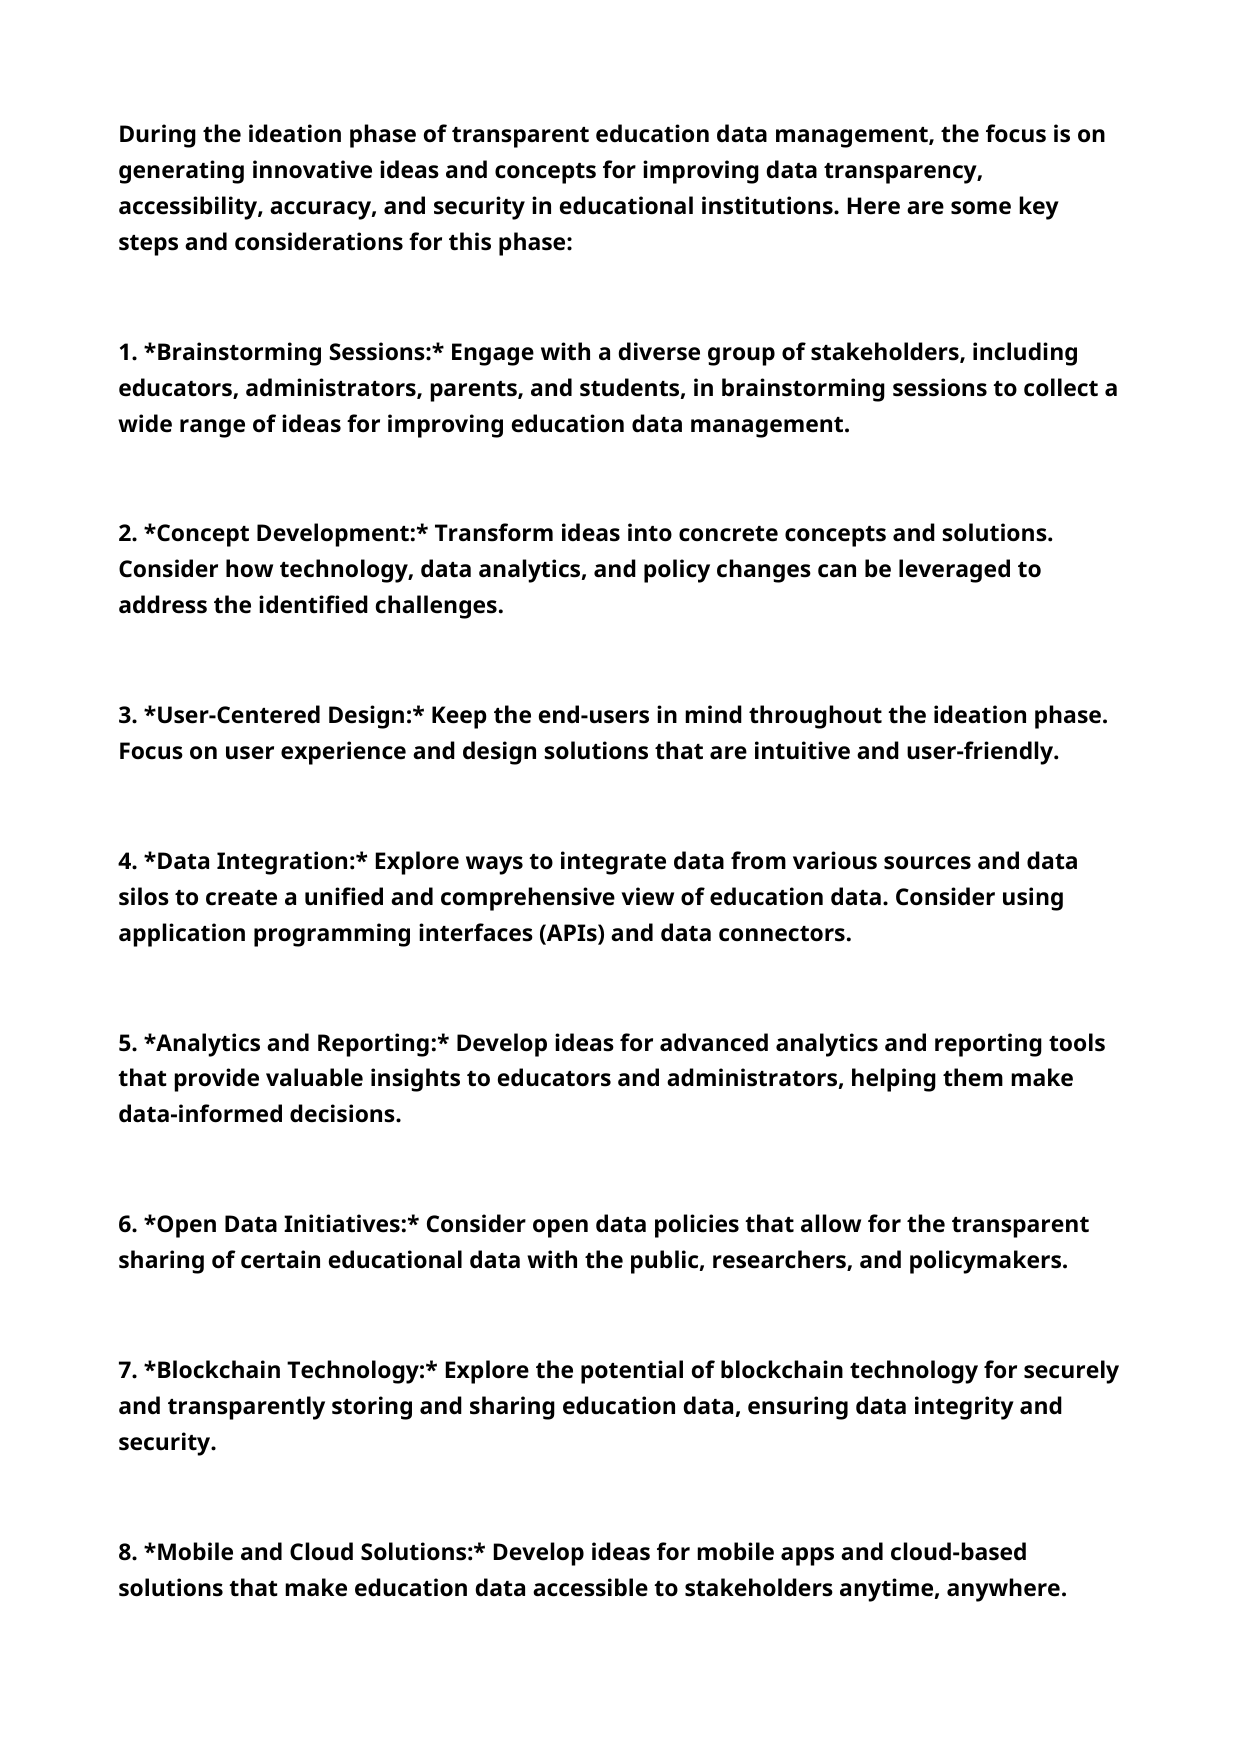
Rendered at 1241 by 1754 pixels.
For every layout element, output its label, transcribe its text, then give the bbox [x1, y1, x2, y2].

text 3. *User-Centered Design:* Keep the end-users in mind throughout the ideation phase. Focus on user experience and design solutions that are intuitive and user-friendly. [118, 699, 1122, 766]
text 2. *Concept Development:* Transform ideas into concrete concepts and solutions. Consider how technology, data analytics, and policy changes can be leveraged to address the identified challenges. [118, 517, 1122, 621]
text 5. *Analytics and Reporting:* Develop ideas for advanced analytics and reporting tools that provide valuable insights to educators and administrators, helping them make data-informed decisions. [118, 1026, 1122, 1129]
text 6. *Open Data Initiatives:* Consider open data policies that allow for the transparent sharing of certain educational data with the public, researchers, and policymakers. [118, 1208, 1122, 1275]
text 8. *Mobile and Cloud Solutions:* Develop ideas for mobile apps and cloud-based solutions that make education data accessible to stakeholders anytime, anywhere. [118, 1536, 1122, 1603]
text During the ideation phase of transparent education data management, the focus is on generating innovative ideas and concepts for improving data transparency, accessibility, accuracy, and security in educational institutions. Here are some key steps and considerations for this phase: [118, 118, 1122, 257]
text 4. *Data Integration:* Explore ways to integrate data from various sources and data silos to create a unified and comprehensive view of education data. Consider using application programming interfaces (APIs) and data connectors. [118, 845, 1122, 948]
text 7. *Blockchain Technology:* Explore the potential of blockchain technology for securely and transparently storing and sharing education data, ensuring data integrity and security. [118, 1354, 1122, 1457]
text 1. *Brainstorming Sessions:* Engage with a diverse group of stakeholders, including educators, administrators, parents, and students, in brainstorming sessions to collect a wide range of ideas for improving education data management. [118, 336, 1122, 439]
